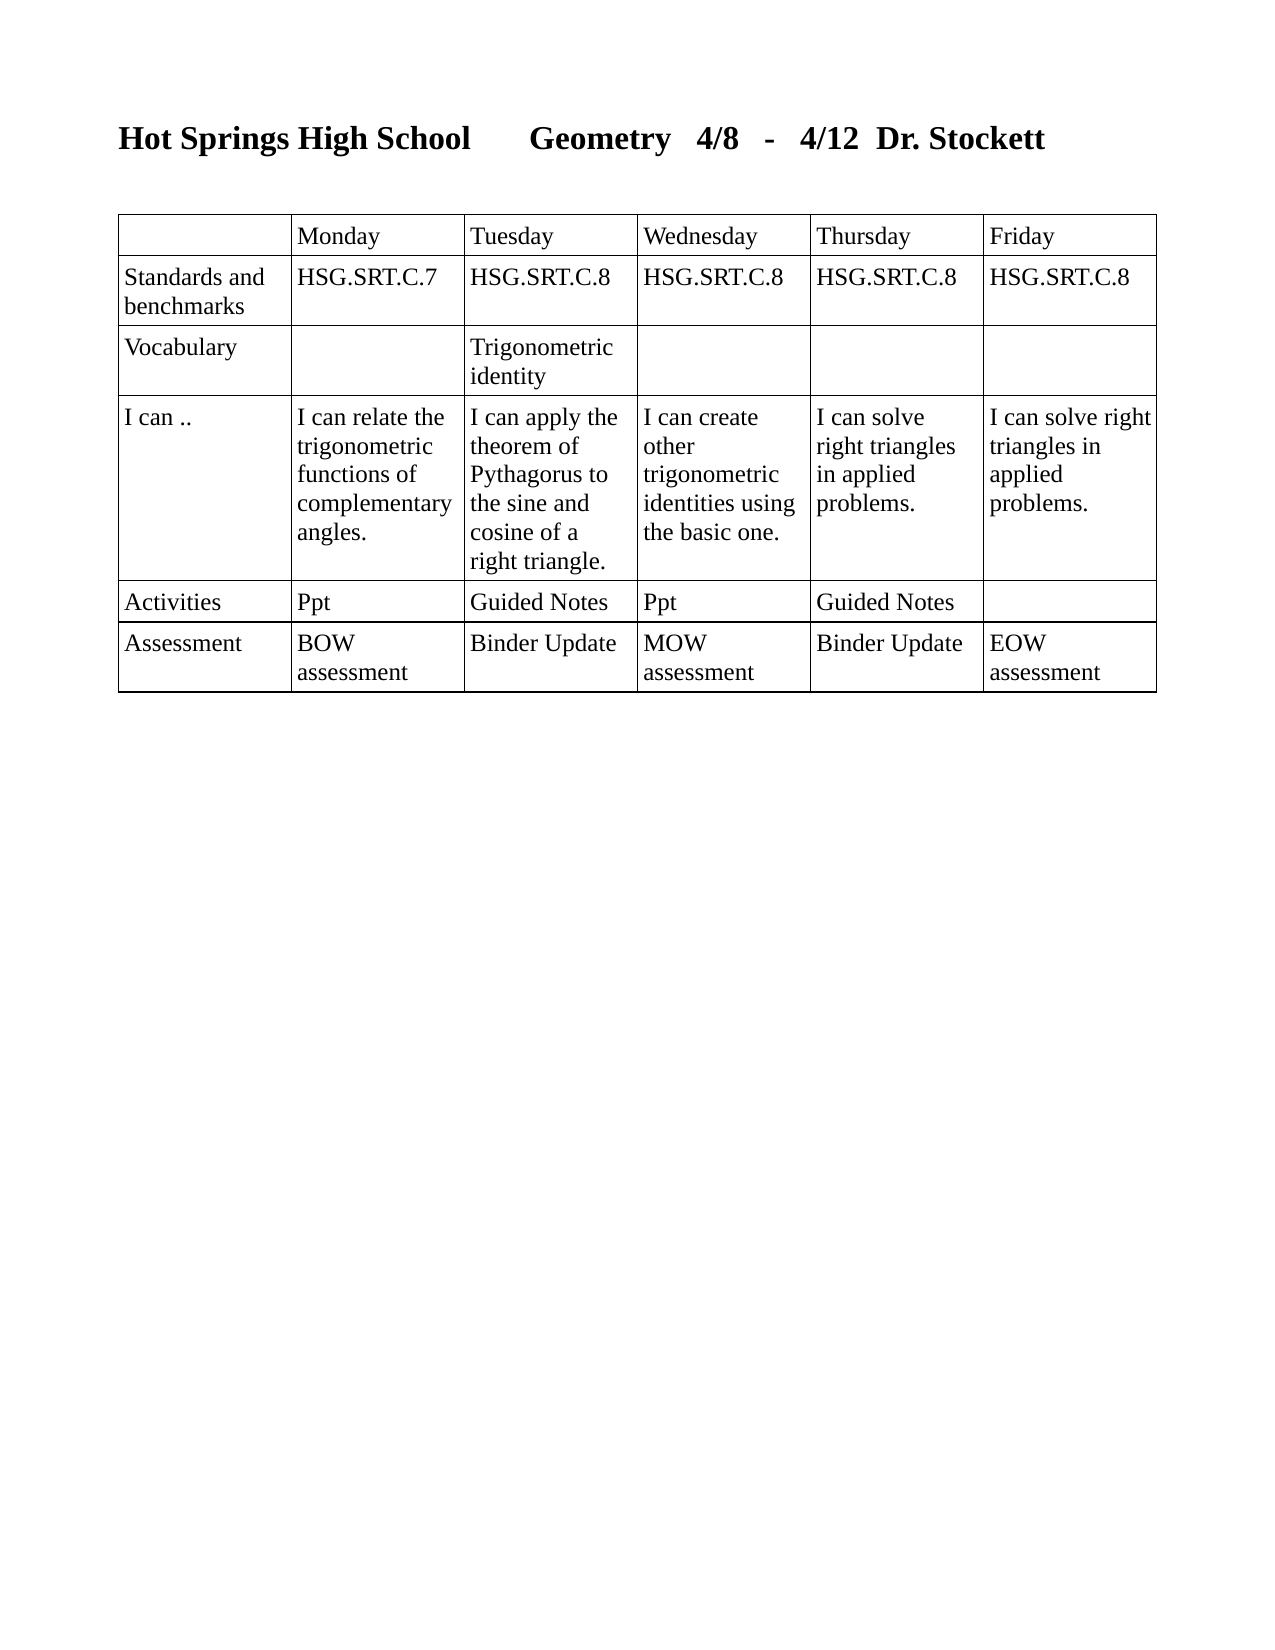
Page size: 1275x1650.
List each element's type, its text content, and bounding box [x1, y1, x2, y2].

table_cell HSG.SRT.C.8 [465, 256, 637, 325]
table_cell BOW assessment [292, 623, 464, 691]
table_cell I can solve right triangles in applied problems. [811, 396, 983, 580]
table_cell I can solve right triangles in applied problems. [984, 396, 1156, 580]
table_cell Binder Update [465, 623, 637, 691]
table_header Monday [292, 215, 464, 255]
table_cell [984, 326, 1156, 395]
table_cell Activities [119, 581, 291, 621]
table_cell HSG.SRT.C.8 [638, 256, 810, 325]
table_cell Assessment [119, 623, 291, 691]
table_cell Ppt [638, 581, 810, 621]
table_cell Ppt [292, 581, 464, 621]
table_cell Guided Notes [811, 581, 983, 621]
table_header [119, 215, 291, 255]
table_cell EOW assessment [984, 623, 1156, 691]
table_cell HSG.SRT.C.8 [984, 256, 1156, 325]
table_cell Guided Notes [465, 581, 637, 621]
table_cell I can .. [119, 396, 291, 580]
table_header Wednesday [638, 215, 810, 255]
table_cell I can apply the theorem of Pythagorus to the sine and cosine of a right triangle. [465, 396, 637, 580]
table_cell Binder Update [811, 623, 983, 691]
table_cell [811, 326, 983, 395]
table_cell I can create other trigonometric identities using the basic one. [638, 396, 810, 580]
table_header Thursday [811, 215, 983, 255]
table_cell Trigonometric identity [465, 326, 637, 395]
table_header Friday [984, 215, 1156, 255]
table_cell [984, 581, 1156, 621]
table_header Tuesday [465, 215, 637, 255]
table_cell [638, 326, 810, 395]
table_cell MOW assessment [638, 623, 810, 691]
table_cell I can relate the trigonometric functions of complementary angles. [292, 396, 464, 580]
text Hot Springs High School Geometry 4/8 - 4/12 Dr. Stockett [118, 118, 1157, 156]
table_cell Standards and benchmarks [119, 256, 291, 325]
table_cell Vocabulary [119, 326, 291, 395]
table_cell [292, 326, 464, 395]
table_cell HSG.SRT.C.8 [811, 256, 983, 325]
table_cell HSG.SRT.C.7 [292, 256, 464, 325]
